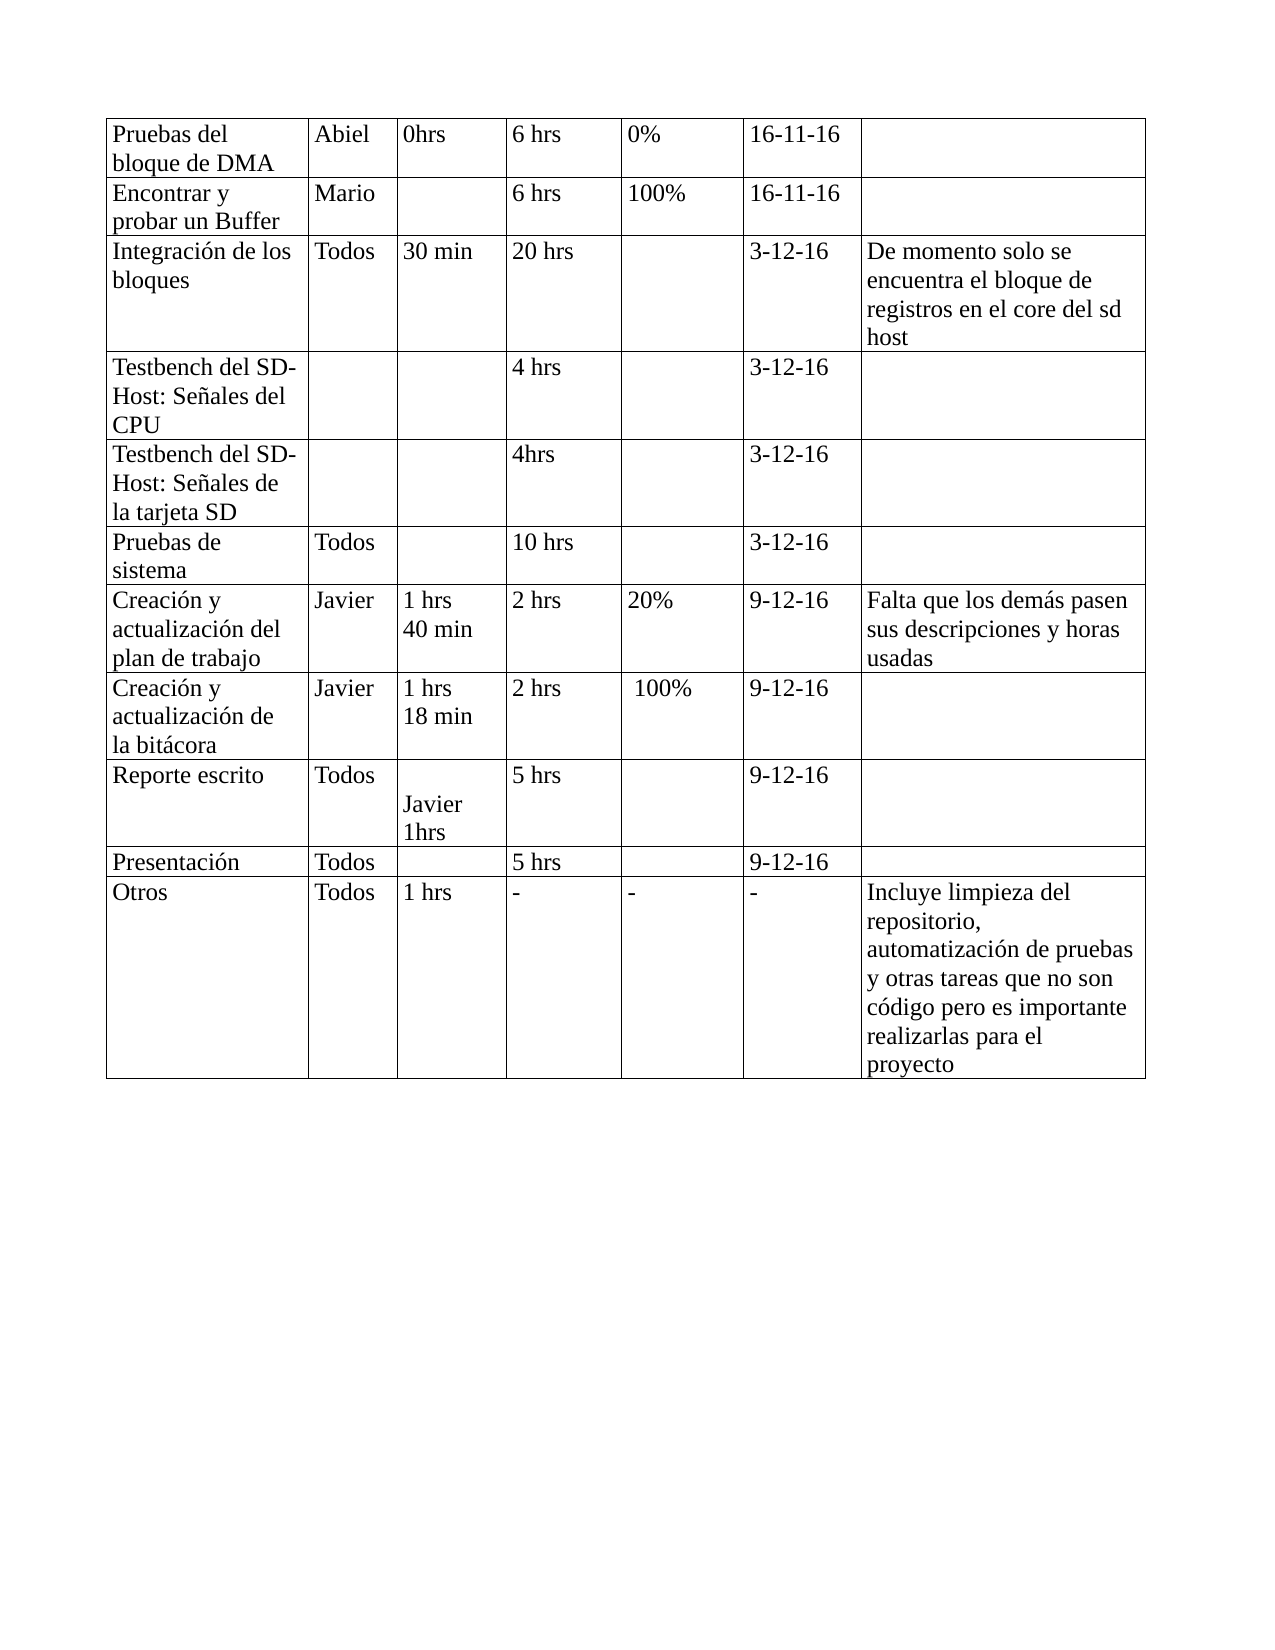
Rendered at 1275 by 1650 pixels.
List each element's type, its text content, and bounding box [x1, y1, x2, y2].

table_cell [622, 847, 743, 876]
table_cell [862, 527, 1145, 584]
table_cell - [744, 877, 861, 1078]
table_cell 9-12-16 [744, 673, 861, 759]
table_cell Javier 1hrs [398, 760, 506, 846]
table_cell [309, 352, 397, 438]
table_cell Mario [309, 178, 397, 235]
table_cell Creación y actualización de la bitácora [107, 673, 308, 759]
table_cell Encontrar y probar un Buffer [107, 178, 308, 235]
table_cell 2 hrs [507, 673, 621, 759]
table_cell 2 hrs [507, 585, 621, 672]
table_cell Reporte escrito [107, 760, 308, 846]
table_cell 100% [622, 178, 743, 235]
table_cell 5 hrs [507, 760, 621, 846]
table_cell [398, 527, 506, 584]
table_cell 9-12-16 [744, 847, 861, 876]
table_cell 3-12-16 [744, 440, 861, 526]
table_cell Todos [309, 847, 397, 876]
table_cell 9-12-16 [744, 760, 861, 846]
table_cell - [507, 877, 621, 1078]
table_cell 3-12-16 [744, 527, 861, 584]
table_cell 1 hrs 18 min [398, 673, 506, 759]
table_cell [862, 352, 1145, 438]
table_cell Integración de los bloques [107, 236, 308, 351]
table_cell 0hrs [398, 119, 506, 177]
table_cell 4hrs [507, 440, 621, 526]
table_cell 16-11-16 [744, 178, 861, 235]
table_cell 9-12-16 [744, 585, 861, 672]
table_cell 6 hrs [507, 119, 621, 177]
table_cell Todos [309, 760, 397, 846]
table_cell [622, 527, 743, 584]
table_cell [622, 352, 743, 438]
table_cell 3-12-16 [744, 236, 861, 351]
table_cell Presentación [107, 847, 308, 876]
table_cell [622, 760, 743, 846]
table_cell [398, 847, 506, 876]
table_cell Pruebas de sistema [107, 527, 308, 584]
table_cell Todos [309, 236, 397, 351]
table_cell [398, 178, 506, 235]
table_cell [622, 236, 743, 351]
table_cell [862, 440, 1145, 526]
table_cell 3-12-16 [744, 352, 861, 438]
table_cell 0% [622, 119, 743, 177]
table_cell Todos [309, 527, 397, 584]
table_cell 6 hrs [507, 178, 621, 235]
table_cell Falta que los demás pasen sus descripciones y horas usadas [862, 585, 1145, 672]
table_cell 20 hrs [507, 236, 621, 351]
table_cell Testbench del SD-Host: Señales del CPU [107, 352, 308, 438]
table_cell [309, 440, 397, 526]
table_cell [398, 352, 506, 438]
table_cell 30 min [398, 236, 506, 351]
table_cell 1 hrs 40 min [398, 585, 506, 672]
table_cell [862, 673, 1145, 759]
table_cell De momento solo se encuentra el bloque de registros en el core del sd host [862, 236, 1145, 351]
table_cell [862, 119, 1145, 177]
table_cell Pruebas del bloque de DMA [107, 119, 308, 177]
table_cell - [622, 877, 743, 1078]
table_cell Testbench del SD-Host: Señales de la tarjeta SD [107, 440, 308, 526]
table_cell [862, 847, 1145, 876]
table_cell 4 hrs [507, 352, 621, 438]
table_cell [622, 440, 743, 526]
table_cell 5 hrs [507, 847, 621, 876]
table_cell [862, 178, 1145, 235]
table_cell [862, 760, 1145, 846]
table_cell Javier [309, 585, 397, 672]
table_cell 10 hrs [507, 527, 621, 584]
table_cell 20% [622, 585, 743, 672]
table_cell [398, 440, 506, 526]
table_cell Todos [309, 877, 397, 1078]
table_cell 100% [622, 673, 743, 759]
table_cell Javier [309, 673, 397, 759]
table_cell Abiel [309, 119, 397, 177]
table_cell Creación y actualización del plan de trabajo [107, 585, 308, 672]
table_cell 16-11-16 [744, 119, 861, 177]
table_cell Otros [107, 877, 308, 1078]
table_cell 1 hrs [398, 877, 506, 1078]
table_cell Incluye limpieza del repositorio, automatización de pruebas y otras tareas que no son código pero es importante realizarlas para el proyecto [862, 877, 1145, 1078]
